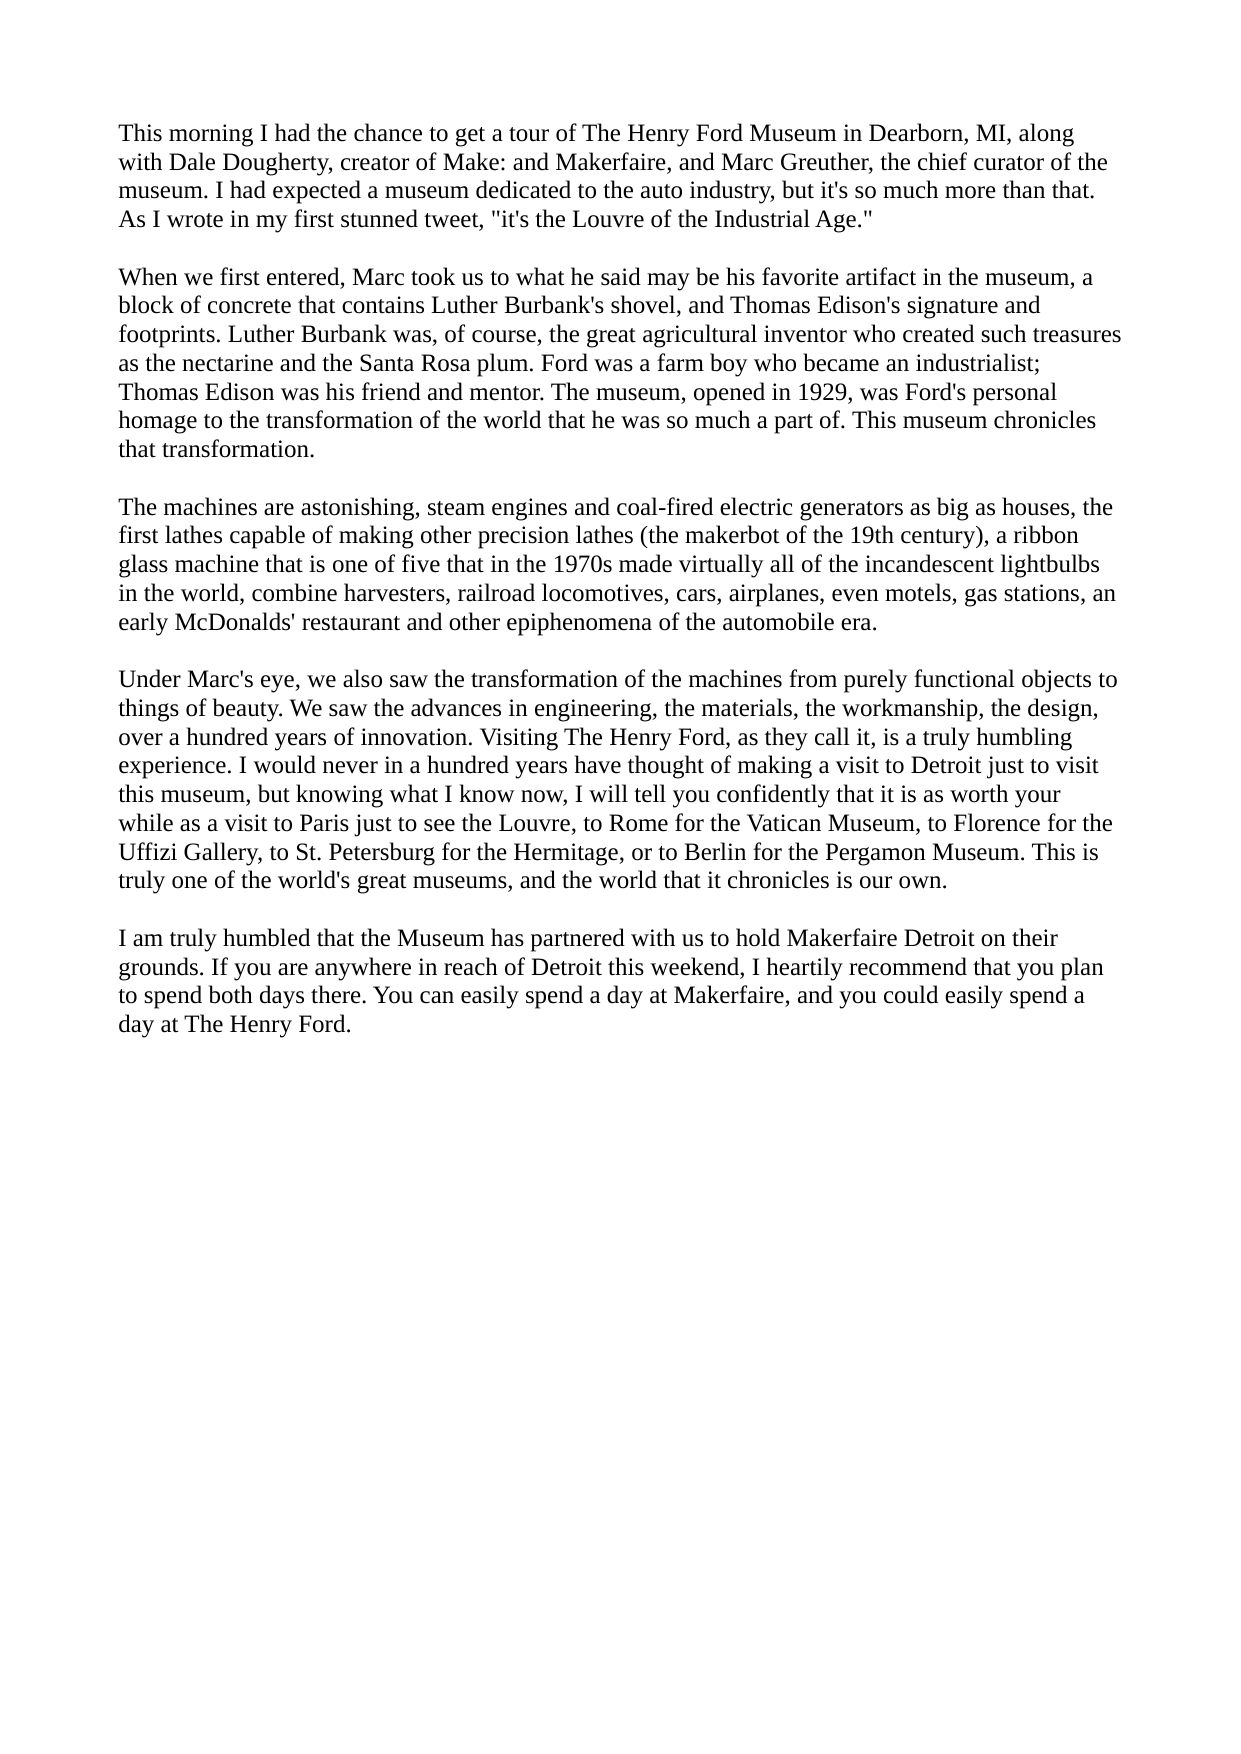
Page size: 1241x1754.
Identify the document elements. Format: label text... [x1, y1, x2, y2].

text I am truly humbled that the Museum has partnered with us to hold Makerfaire Detroit on their grounds. If you are anywhere in reach of Detroit this weekend, I heartily recommend that you plan to spend both days there. You can easily spend a day at Makerfaire, and you could easily spend a day at The Henry Ford. [118, 923, 1122, 1038]
text This morning I had the chance to get a tour of The Henry Ford Museum in Dearborn, MI, along with Dale Dougherty, creator of Make: and Makerfaire, and Marc Greuther, the chief curator of the museum. I had expected a museum dedicated to the auto industry, but it's so much more than that. As I wrote in my first stunned tweet, "it's the Louvre of the Industrial Age." [118, 118, 1122, 233]
text When we first entered, Marc took us to what he said may be his favorite artifact in the museum, a block of concrete that contains Luther Burbank's shovel, and Thomas Edison's signature and footprints. Luther Burbank was, of course, the great agricultural inventor who created such treasures as the nectarine and the Santa Rosa plum. Ford was a farm boy who became an industrialist; Thomas Edison was his friend and mentor. The museum, opened in 1929, was Ford's personal homage to the transformation of the world that he was so much a part of. This museum chronicles that transformation. [118, 262, 1122, 463]
text Under Marc's eye, we also saw the transformation of the machines from purely functional objects to things of beauty. We saw the advances in engineering, the materials, the workmanship, the design, over a hundred years of innovation. Visiting The Henry Ford, as they call it, is a truly humbling experience. I would never in a hundred years have thought of making a visit to Detroit just to visit this museum, but knowing what I know now, I will tell you confidently that it is as worth your while as a visit to Paris just to see the Louvre, to Rome for the Vatican Museum, to Florence for the Uffizi Gallery, to St. Petersburg for the Hermitage, or to Berlin for the Pergamon Museum. This is truly one of the world's great museums, and the world that it chronicles is our own. [118, 664, 1122, 894]
text The machines are astonishing, steam engines and coal-fired electric generators as big as houses, the first lathes capable of making other precision lathes (the makerbot of the 19th century), a ribbon glass machine that is one of five that in the 1970s made virtually all of the incandescent lightbulbs in the world, combine harvesters, railroad locomotives, cars, airplanes, even motels, gas stations, an early McDonalds' restaurant and other epiphenomena of the automobile era. [118, 492, 1122, 636]
